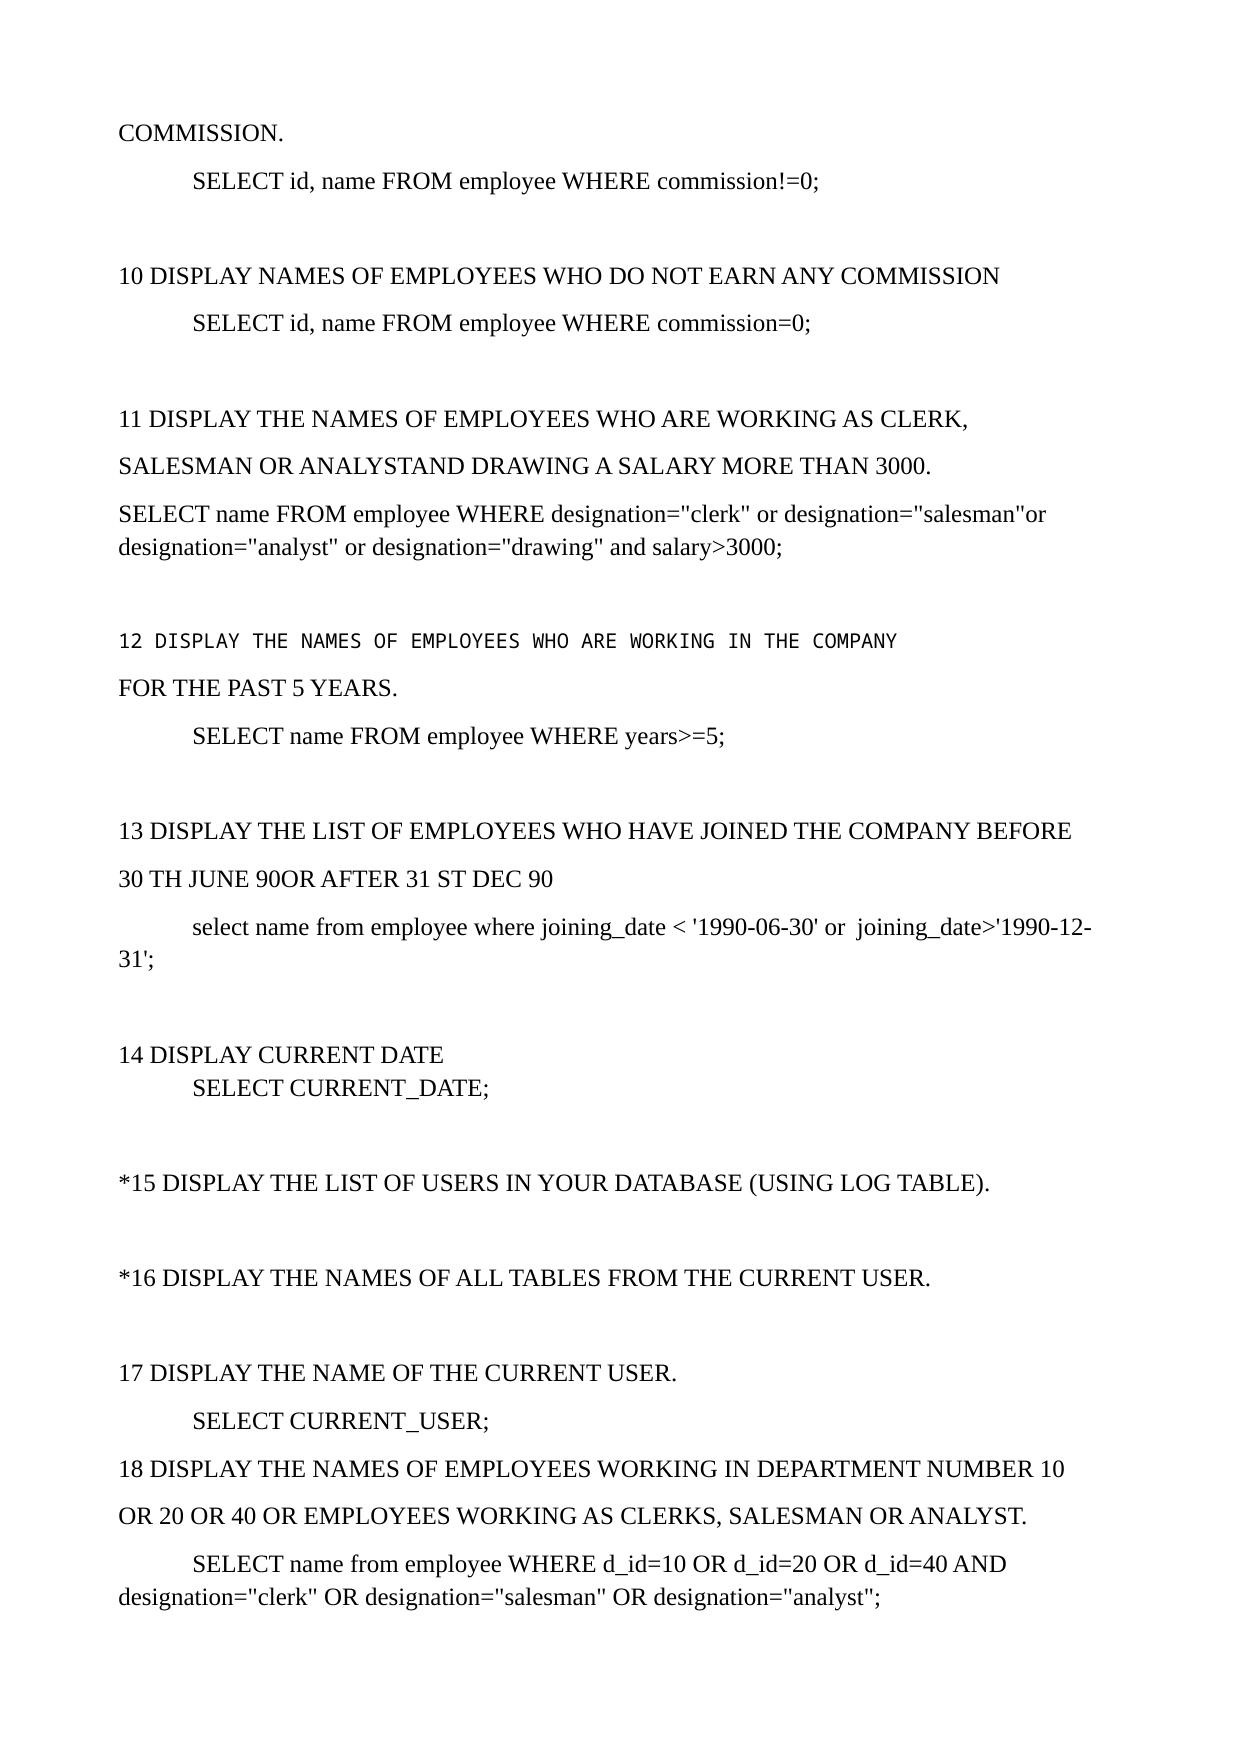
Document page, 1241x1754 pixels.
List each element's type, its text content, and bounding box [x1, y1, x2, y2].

text 18 DISPLAY THE NAMES OF EMPLOYEES WORKING IN DEPARTMENT NUMBER 10 [118, 1454, 1122, 1482]
text SELECT name from employee WHERE d_id=10 OR d_id=20 OR d_id=40 AND designation="clerk" OR designation="salesman" OR designation="analyst"; [118, 1549, 1122, 1611]
text FOR THE PAST 5 YEARS. [118, 673, 1122, 702]
text SELECT id, name FROM employee WHERE commission=0; [118, 308, 1122, 337]
text 11 DISPLAY THE NAMES OF EMPLOYEES WHO ARE WORKING AS CLERK, [118, 404, 1122, 432]
text 10 DISPLAY NAMES OF EMPLOYEES WHO DO NOT EARN ANY COMMISSION [118, 261, 1122, 290]
text 14 DISPLAY CURRENT DATE SELECT CURRENT_DATE; [118, 1040, 1122, 1102]
text OR 20 OR 40 OR EMPLOYEES WORKING AS CLERKS, SALESMAN OR ANALYST. [118, 1501, 1122, 1530]
text SELECT id, name FROM employee WHERE commission!=0; [118, 166, 1122, 194]
text 13 DISPLAY THE LIST OF EMPLOYEES WHO HAVE JOINED THE COMPANY BEFORE [118, 816, 1122, 845]
text *15 DISPLAY THE LIST OF USERS IN YOUR DATABASE (USING LOG TABLE). [118, 1168, 1122, 1197]
text SALESMAN OR ANALYSTAND DRAWING A SALARY MORE THAN 3000. [118, 451, 1122, 480]
text SELECT name FROM employee WHERE designation="clerk" or designation="salesman"or designation="analyst" or designation="drawing" and salary>3000; [118, 499, 1122, 561]
text 12 DISPLAY THE NAMES OF EMPLOYEES WHO ARE WORKING IN THE COMPANY [118, 627, 1122, 655]
text COMMISSION. [118, 118, 1122, 147]
text 30 TH JUNE 90OR AFTER 31 ST DEC 90 [118, 864, 1122, 893]
text 17 DISPLAY THE NAME OF THE CURRENT USER. [118, 1358, 1122, 1387]
text select name from employee where joining_date < '1990-06-30' or joining_date>'1990-12-31'; [118, 912, 1122, 973]
text SELECT CURRENT_USER; [118, 1406, 1122, 1435]
text SELECT name FROM employee WHERE years>=5; [118, 721, 1122, 750]
text *16 DISPLAY THE NAMES OF ALL TABLES FROM THE CURRENT USER. [118, 1263, 1122, 1292]
